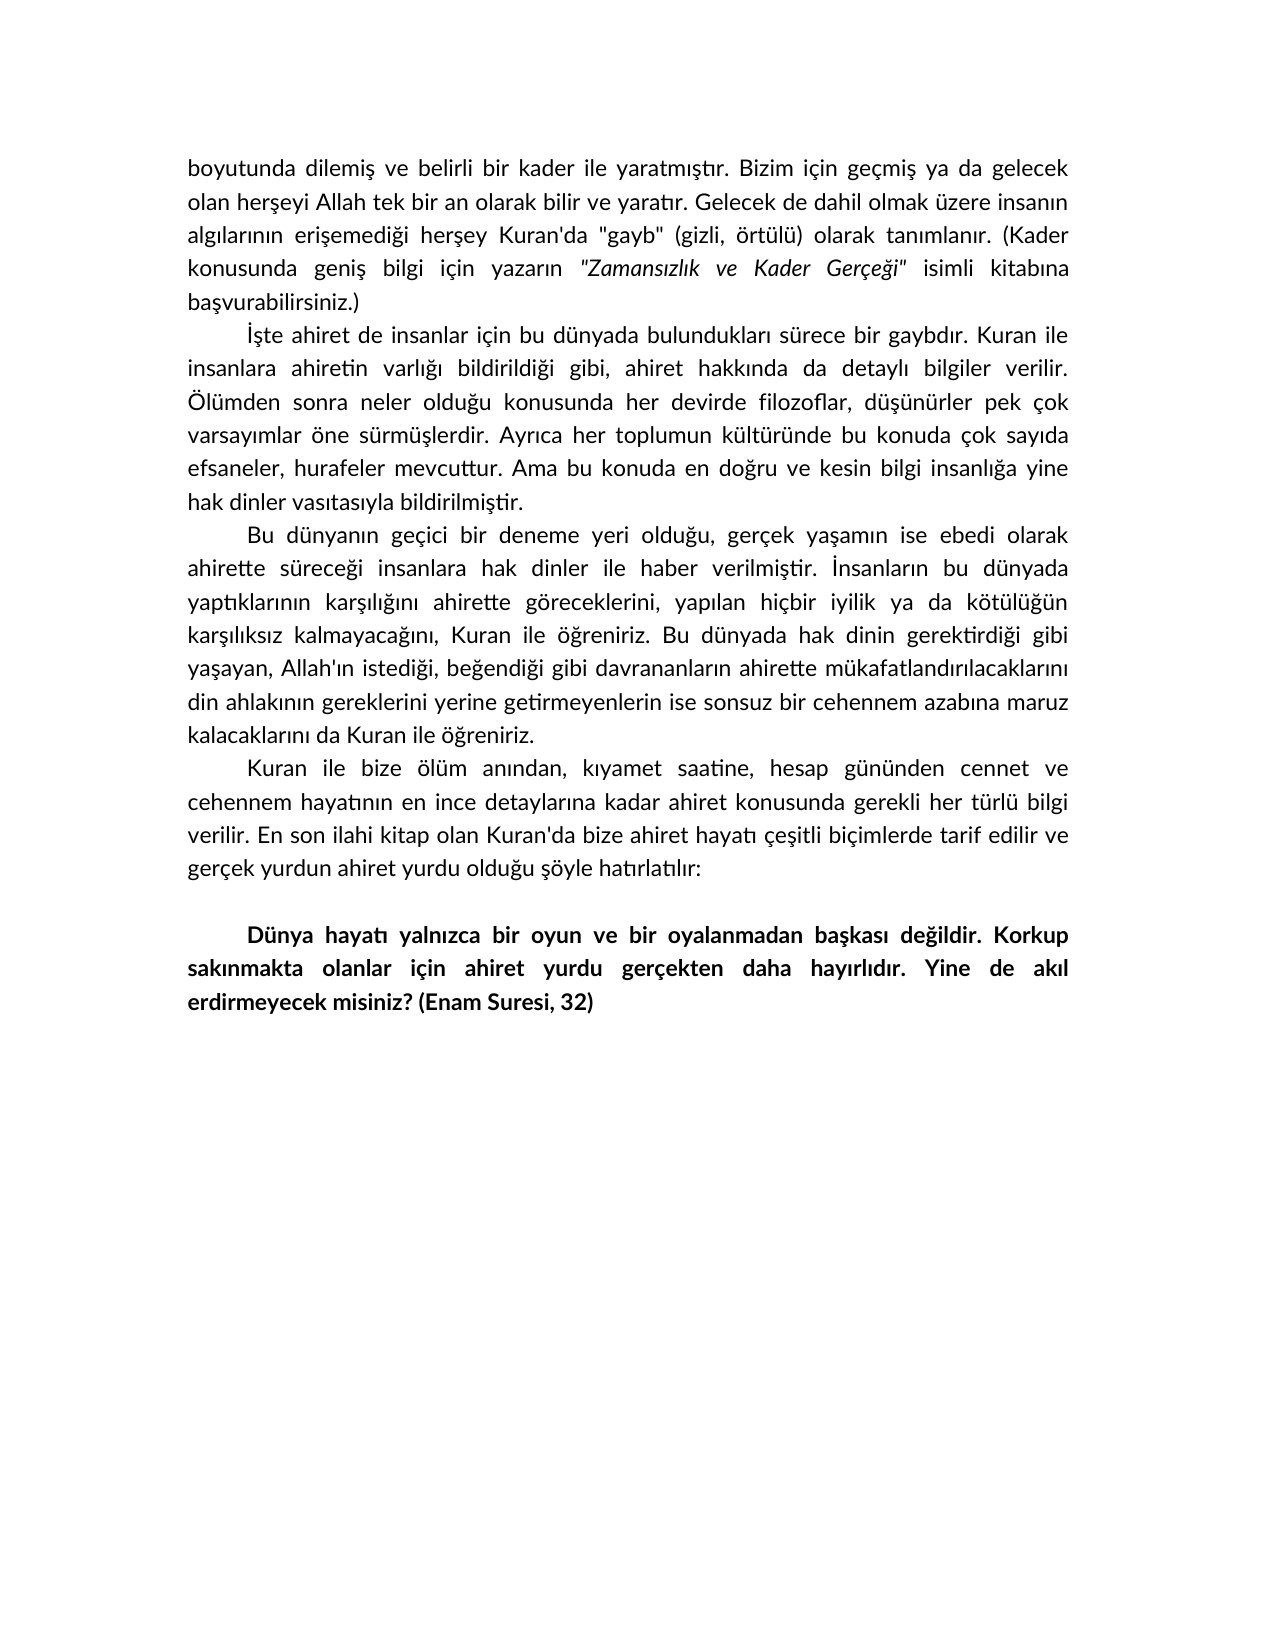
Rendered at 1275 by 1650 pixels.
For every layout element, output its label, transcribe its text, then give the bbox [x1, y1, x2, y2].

text İşte ahiret de insanlar için bu dünyada bulundukları sürece bir gaybdır. Kuran ile insanlara ahiretin varlığı bildirildiği gibi, ahiret hakkında da detaylı bilgiler verilir. Ölümden sonra neler olduğu konusunda her devirde filozoflar, düşünürler pek çok varsayımlar öne sürmüşlerdir. Ayrıca her toplumun kültüründe bu konuda çok sayıda efsaneler, hurafeler mevcuttur. Ama bu konuda en doğru ve kesin bilgi insanlığa yine hak dinler vasıtasıyla bildirilmiştir. [187, 317, 1070, 517]
text Bu dünyanın geçici bir deneme yeri olduğu, gerçek yaşamın ise ebedi olarak ahirette süreceği insanlara hak dinler ile haber verilmiştir. İnsanların bu dünyada yaptıklarının karşılığını ahirette göreceklerini, yapılan hiçbir iyilik ya da kötülüğün karşılıksız kalmayacağını, Kuran ile öğreniriz. Bu dünyada hak dinin gerektirdiği gibi yaşayan, Allah'ın istediği, beğendiği gibi davrananların ahirette mükafatlandırılacaklarını din ahlakının gereklerini yerine getirmeyenlerin ise sonsuz bir cehennem azabına maruz kalacaklarını da Kuran ile öğreniriz. [187, 517, 1070, 750]
text Kuran ile bize ölüm anından, kıyamet saatine, hesap gününden cennet ve cehennem hayatının en ince detaylarına kadar ahiret konusunda gerekli her türlü bilgi verilir. En son ilahi kitap olan Kuran'da bize ahiret hayatı çeşitli biçimlerde tarif edilir ve gerçek yurdun ahiret yurdu olduğu şöyle hatırlatılır: [187, 750, 1070, 883]
text boyutunda dilemiş ve belirli bir kader ile yaratmıştır. Bizim için geçmiş ya da gelecek olan herşeyi Allah tek bir an olarak bilir ve yaratır. Gelecek de dahil olmak üzere insanın algılarının erişemediği herşey Kuran'da "gayb" (gizli, örtülü) olarak tanımlanır. (Kader konusunda geniş bilgi için yazarın "Zamansızlık ve Kader Gerçeği" isimli kitabına başvurabilirsiniz.) [187, 150, 1070, 317]
text Dünya hayatı yalnızca bir oyun ve bir oyalanmadan başkası değildir. Korkup sakınmakta olanlar için ahiret yurdu gerçekten daha hayırlıdır. Yine de akıl erdirmeyecek misiniz? (Enam Suresi, 32) [187, 917, 1070, 1017]
